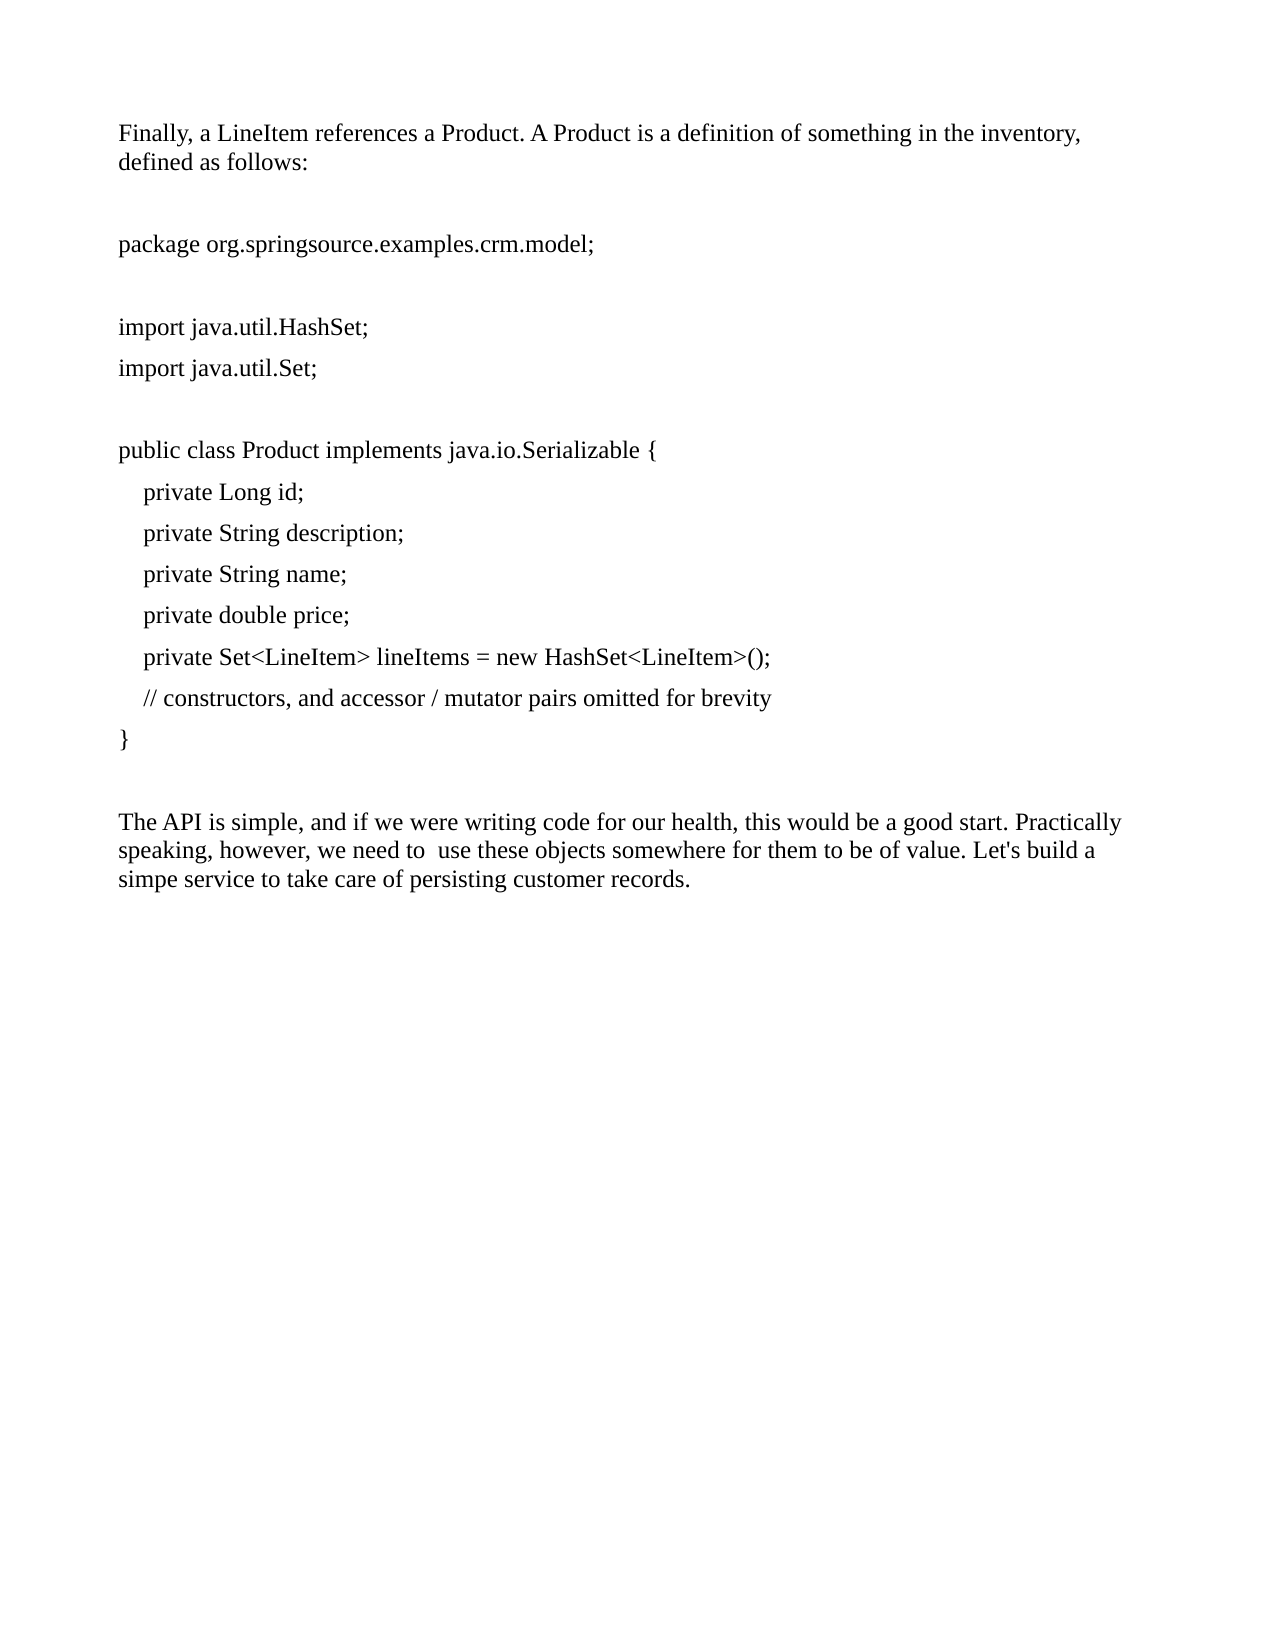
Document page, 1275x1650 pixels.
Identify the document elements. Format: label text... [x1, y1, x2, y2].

text package org.springsource.examples.crm.model; [118, 229, 1157, 258]
text public class Product implements java.io.Serializable { [118, 436, 1157, 464]
text private String name; [118, 559, 1157, 588]
text import java.util.Set; [118, 353, 1157, 382]
text import java.util.HashSet; [118, 312, 1157, 341]
text private double price; [118, 601, 1157, 629]
text // constructors, and accessor / mutator pairs omitted for brevity [118, 683, 1157, 712]
text The API is simple, and if we were writing code for our health, this would be a good start. Practically speaking, however, we need to use these objects somewhere for them to be of value. Let's build a simpe service to take care of persisting customer records. [118, 807, 1157, 893]
text } [118, 724, 1157, 753]
text private Long id; [118, 477, 1157, 506]
text Finally, a LineItem references a Product. A Product is a definition of something in the inventory, defined as follows: [118, 118, 1157, 176]
text private String description; [118, 518, 1157, 547]
text private Set<LineItem> lineItems = new HashSet<LineItem>(); [118, 642, 1157, 671]
